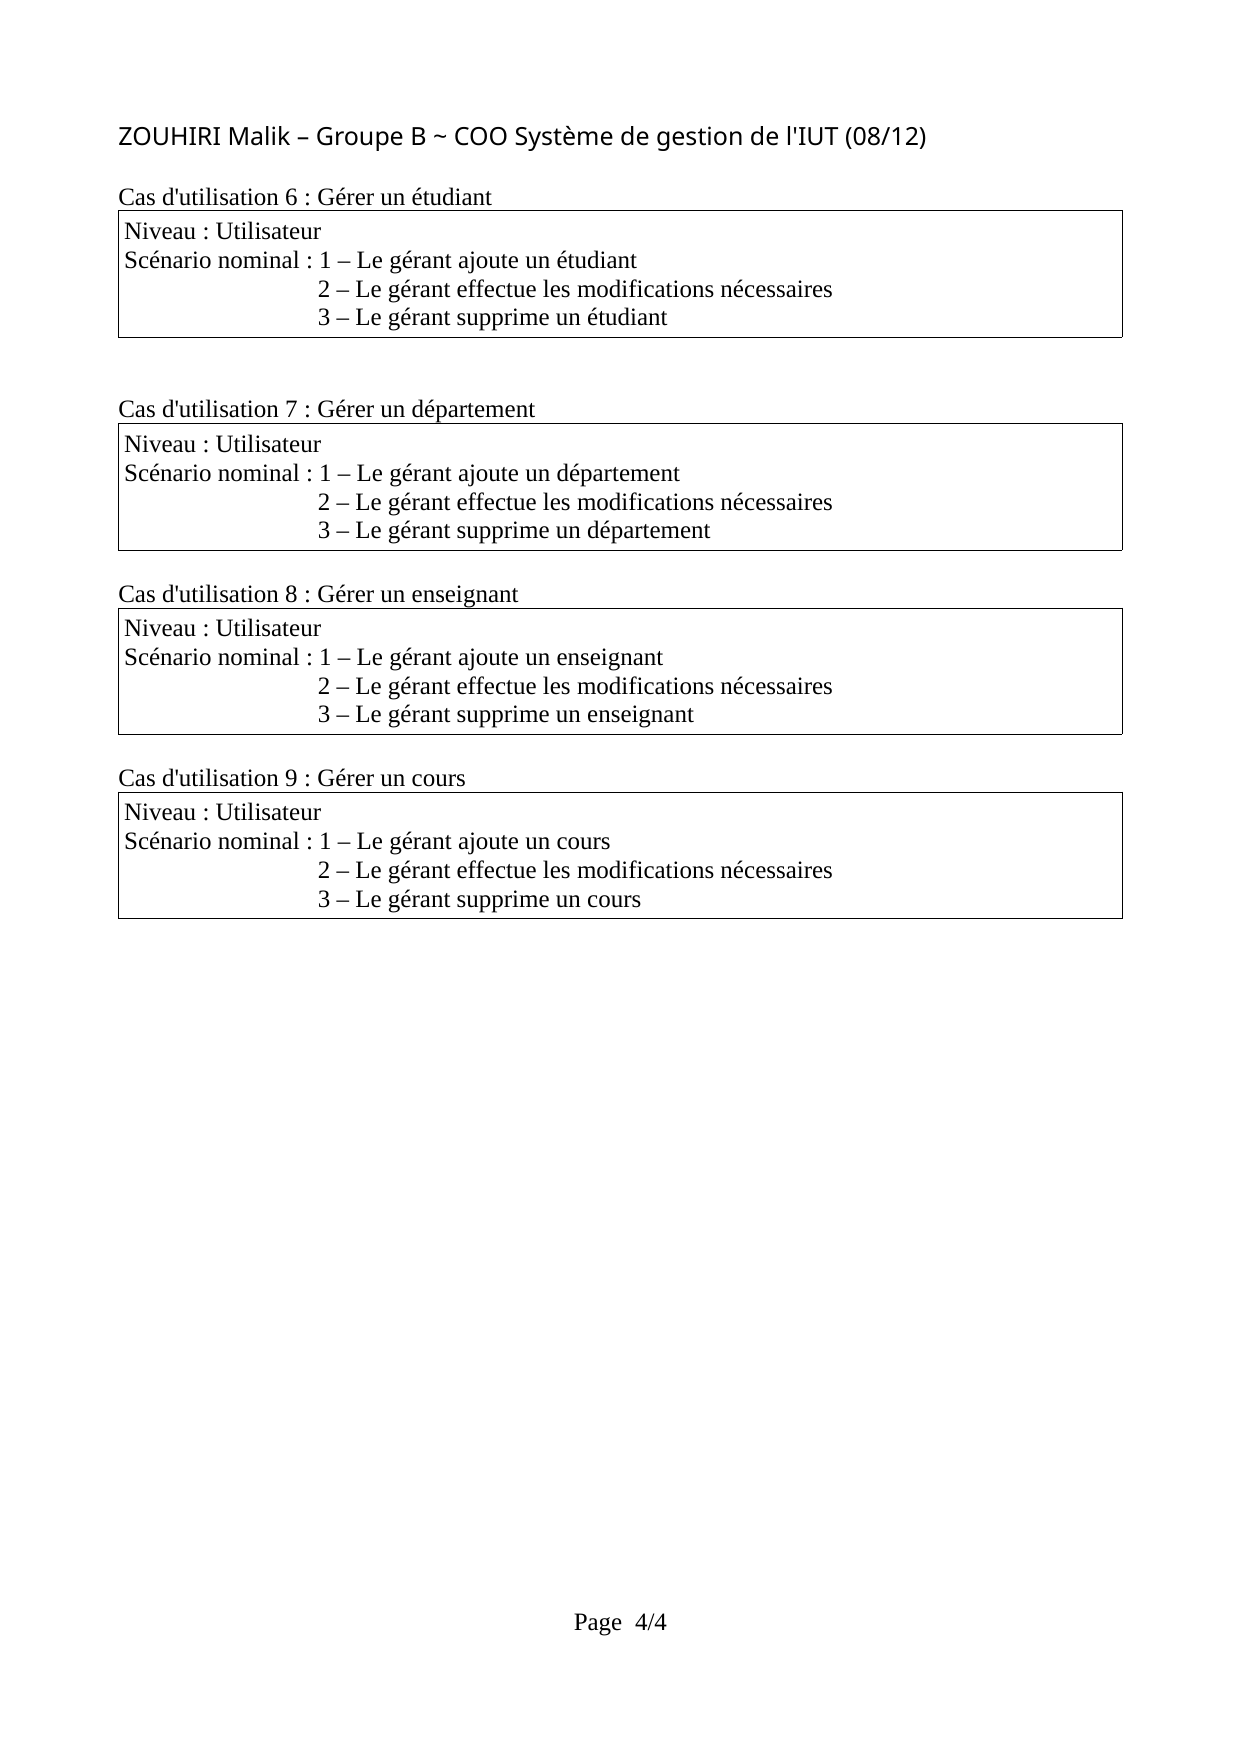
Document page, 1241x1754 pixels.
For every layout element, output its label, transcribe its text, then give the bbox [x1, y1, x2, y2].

table_header Niveau : Utilisateur Scénario nominal : 1 – Le gérant ajoute un cours 2 – Le gérant effectue les modifications nécessaires 3 – Le gérant supprime un cours [119, 793, 1122, 918]
table_header Niveau : Utilisateur Scénario nominal : 1 – Le gérant ajoute un étudiant 2 – Le gérant effectue les modifications nécessaires 3 – Le gérant supprime un étudiant [119, 211, 1122, 337]
text Cas d'utilisation 6 : Gérer un étudiant [118, 182, 1122, 210]
table_header Niveau : Utilisateur Scénario nominal : 1 – Le gérant ajoute un département 2 – Le gérant effectue les modifications nécessaires 3 – Le gérant supprime un département [119, 424, 1122, 550]
text Cas d'utilisation 7 : Gérer un département [118, 394, 1122, 423]
text Cas d'utilisation 8 : Gérer un enseignant [118, 579, 1122, 607]
table_header Niveau : Utilisateur Scénario nominal : 1 – Le gérant ajoute un enseignant 2 – Le gérant effectue les modifications nécessaires 3 – Le gérant supprime un enseignant [119, 609, 1122, 734]
text Cas d'utilisation 9 : Gérer un cours [118, 763, 1122, 792]
